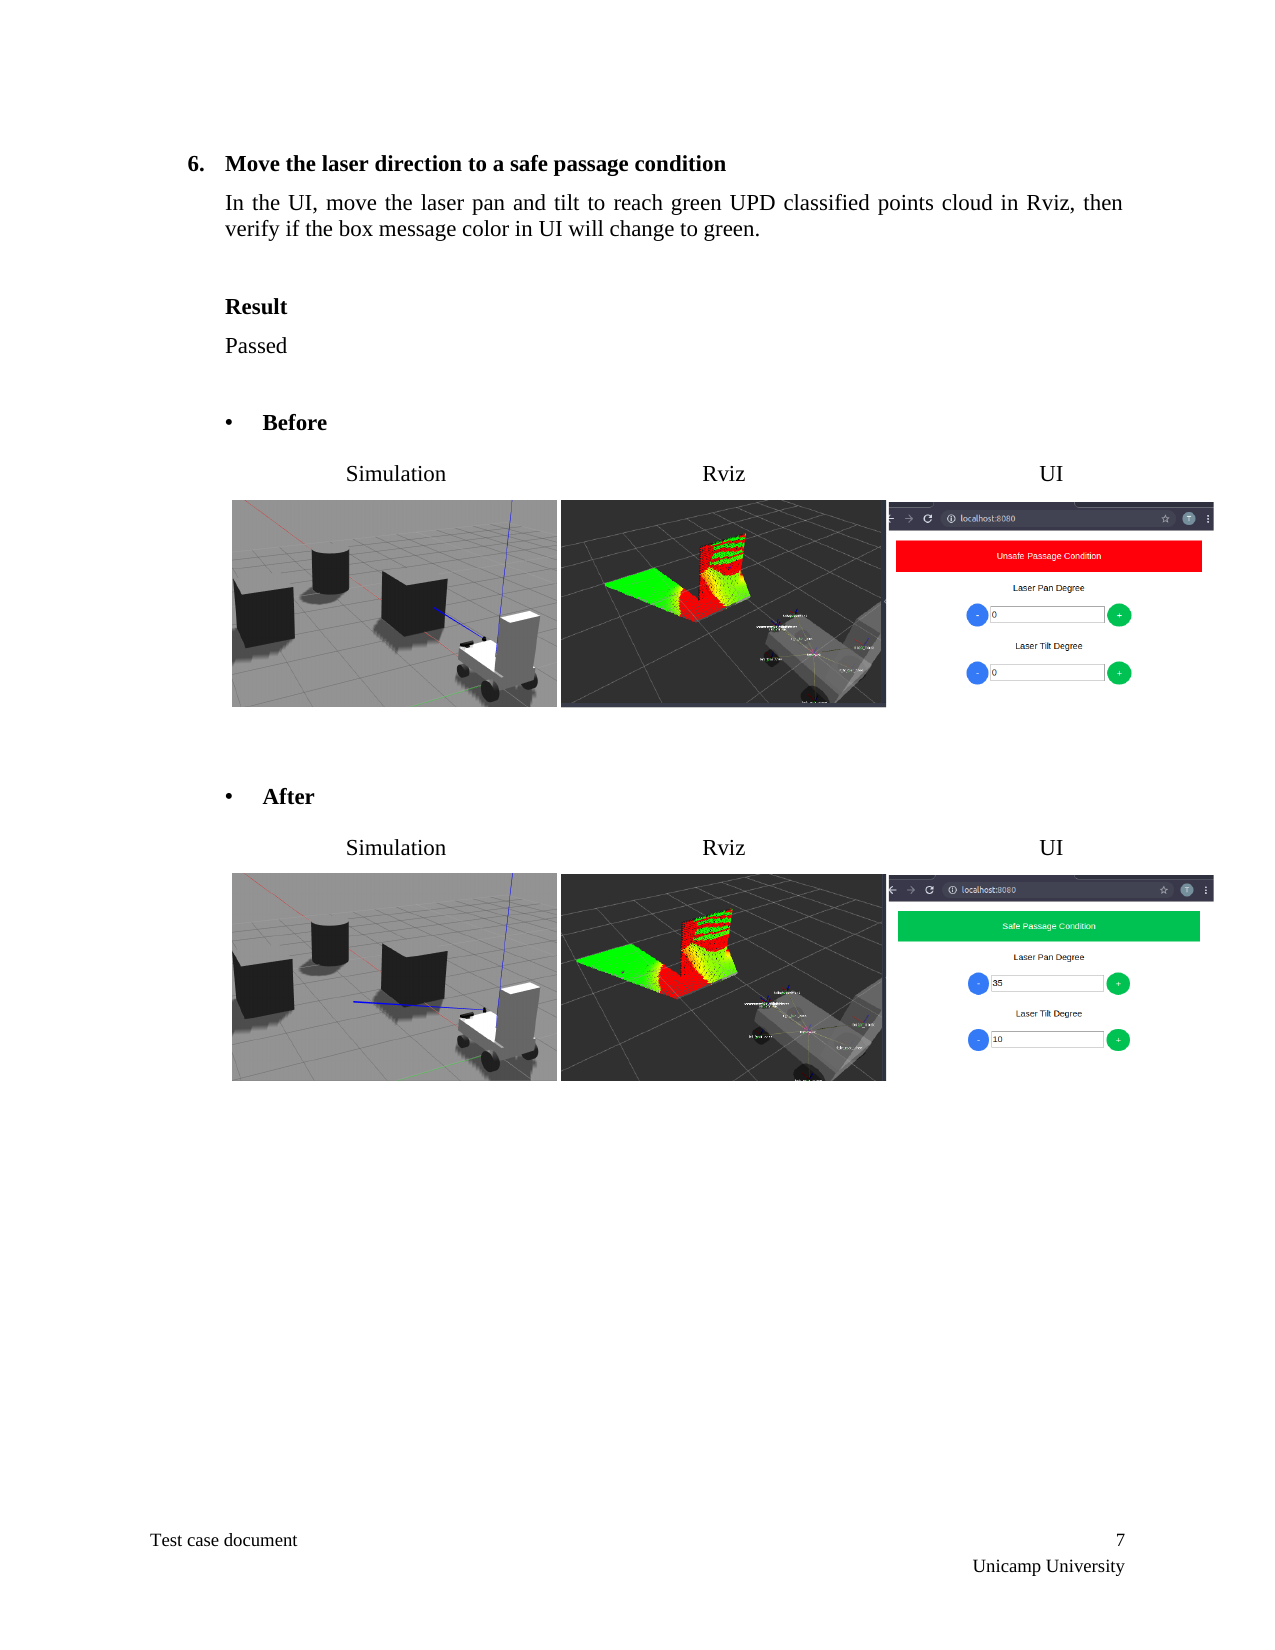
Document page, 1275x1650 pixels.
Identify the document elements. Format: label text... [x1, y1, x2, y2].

table_header UI [889, 816, 1213, 872]
table_header UI [889, 442, 1213, 499]
picture [232, 500, 557, 707]
list Passed [187, 332, 1125, 358]
list After [225, 783, 1125, 809]
table_header Rviz [558, 816, 889, 872]
table_header Rviz [558, 442, 889, 499]
picture [561, 874, 887, 1081]
list Before [225, 409, 1125, 436]
list Move the laser direction to a safe passage condition [187, 150, 1125, 176]
list In the UI, move the laser pan and tilt to reach green UPD classified points cloud in Rviz, then verify if the box message color in UI will change to green. [187, 189, 1125, 242]
picture [232, 873, 557, 1081]
picture [888, 875, 1214, 1083]
picture [888, 502, 1214, 709]
picture [561, 500, 887, 708]
table_header Simulation [234, 816, 558, 872]
table_header Simulation [234, 442, 558, 499]
list Result [187, 293, 1125, 319]
